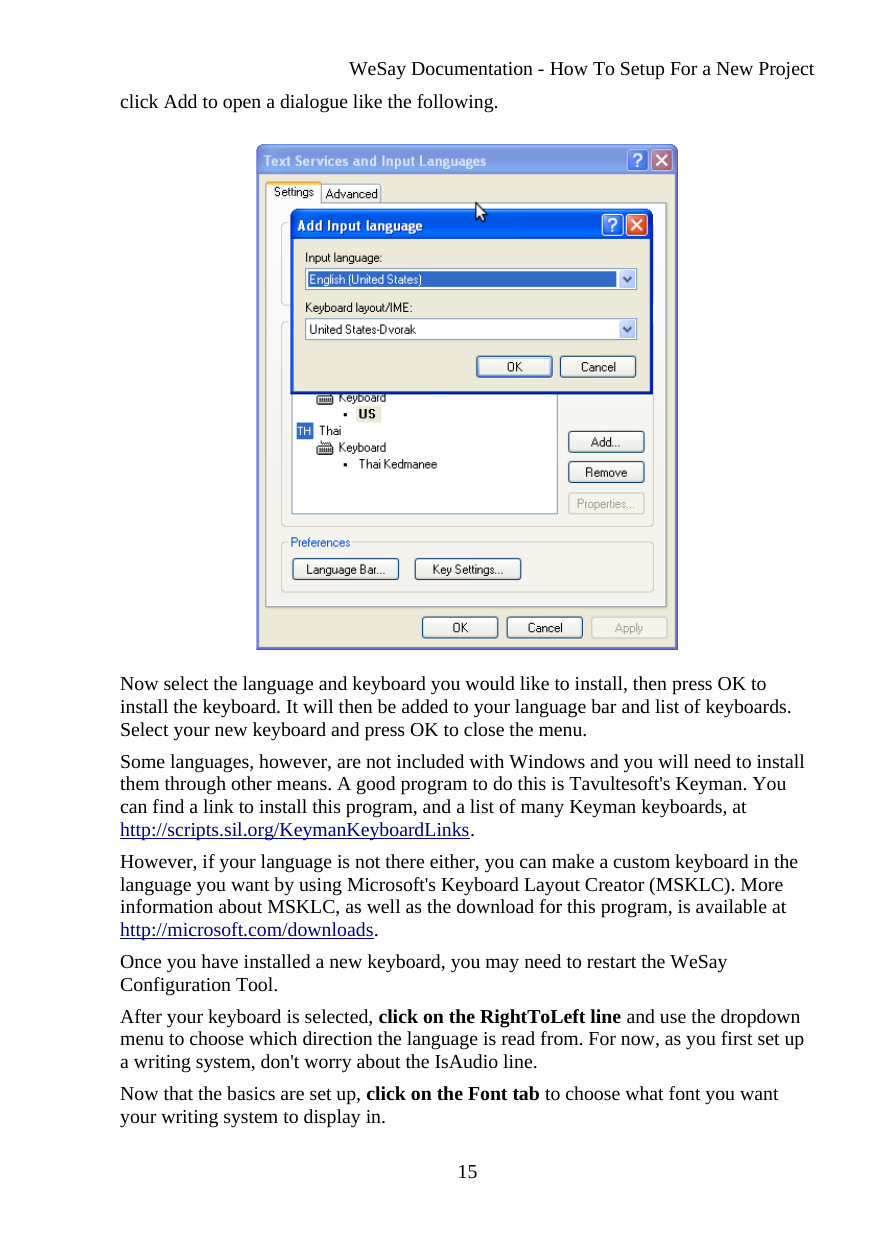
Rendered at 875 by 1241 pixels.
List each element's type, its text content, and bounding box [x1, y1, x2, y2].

text Once you have installed a new keyboard, you may need to restart the WeSay Configuration Tool. [120, 950, 814, 996]
text Some languages, however, are not included with Windows and you will need to install them through other means. A good program to do this is Tavultesoft's Keyman. You can find a link to install this program, and a list of many Keyman keyboards, at http://scripts.sil.org/KeymanKeyboardLinks. [120, 749, 814, 841]
picture [256, 144, 678, 650]
text Now that the basics are set up, click on the Font tab to choose what font you want your writing system to display in. [120, 1082, 814, 1128]
text However, if your language is not there either, you can make a custom keyboard in the language you want by using Microsoft's Keyboard Layout Creator (MSKLC). More information about MSKLC, as well as the download for this program, is available at http://microsoft.com/downloads. [120, 850, 814, 941]
text click Add to open a dialogue like the following. [120, 90, 814, 113]
text Now select the language and keyboard you would like to install, then press OK to install the keyboard. It will then be added to your language bar and list of keyboards. Select your new keyboard and press OK to close the menu. [120, 122, 814, 741]
text After your keyboard is selected, click on the RightToLeft line and use the dropdown menu to choose which direction the language is read from. For now, as you first set up a writing system, don't worry about the IsAudio line. [120, 1004, 814, 1073]
